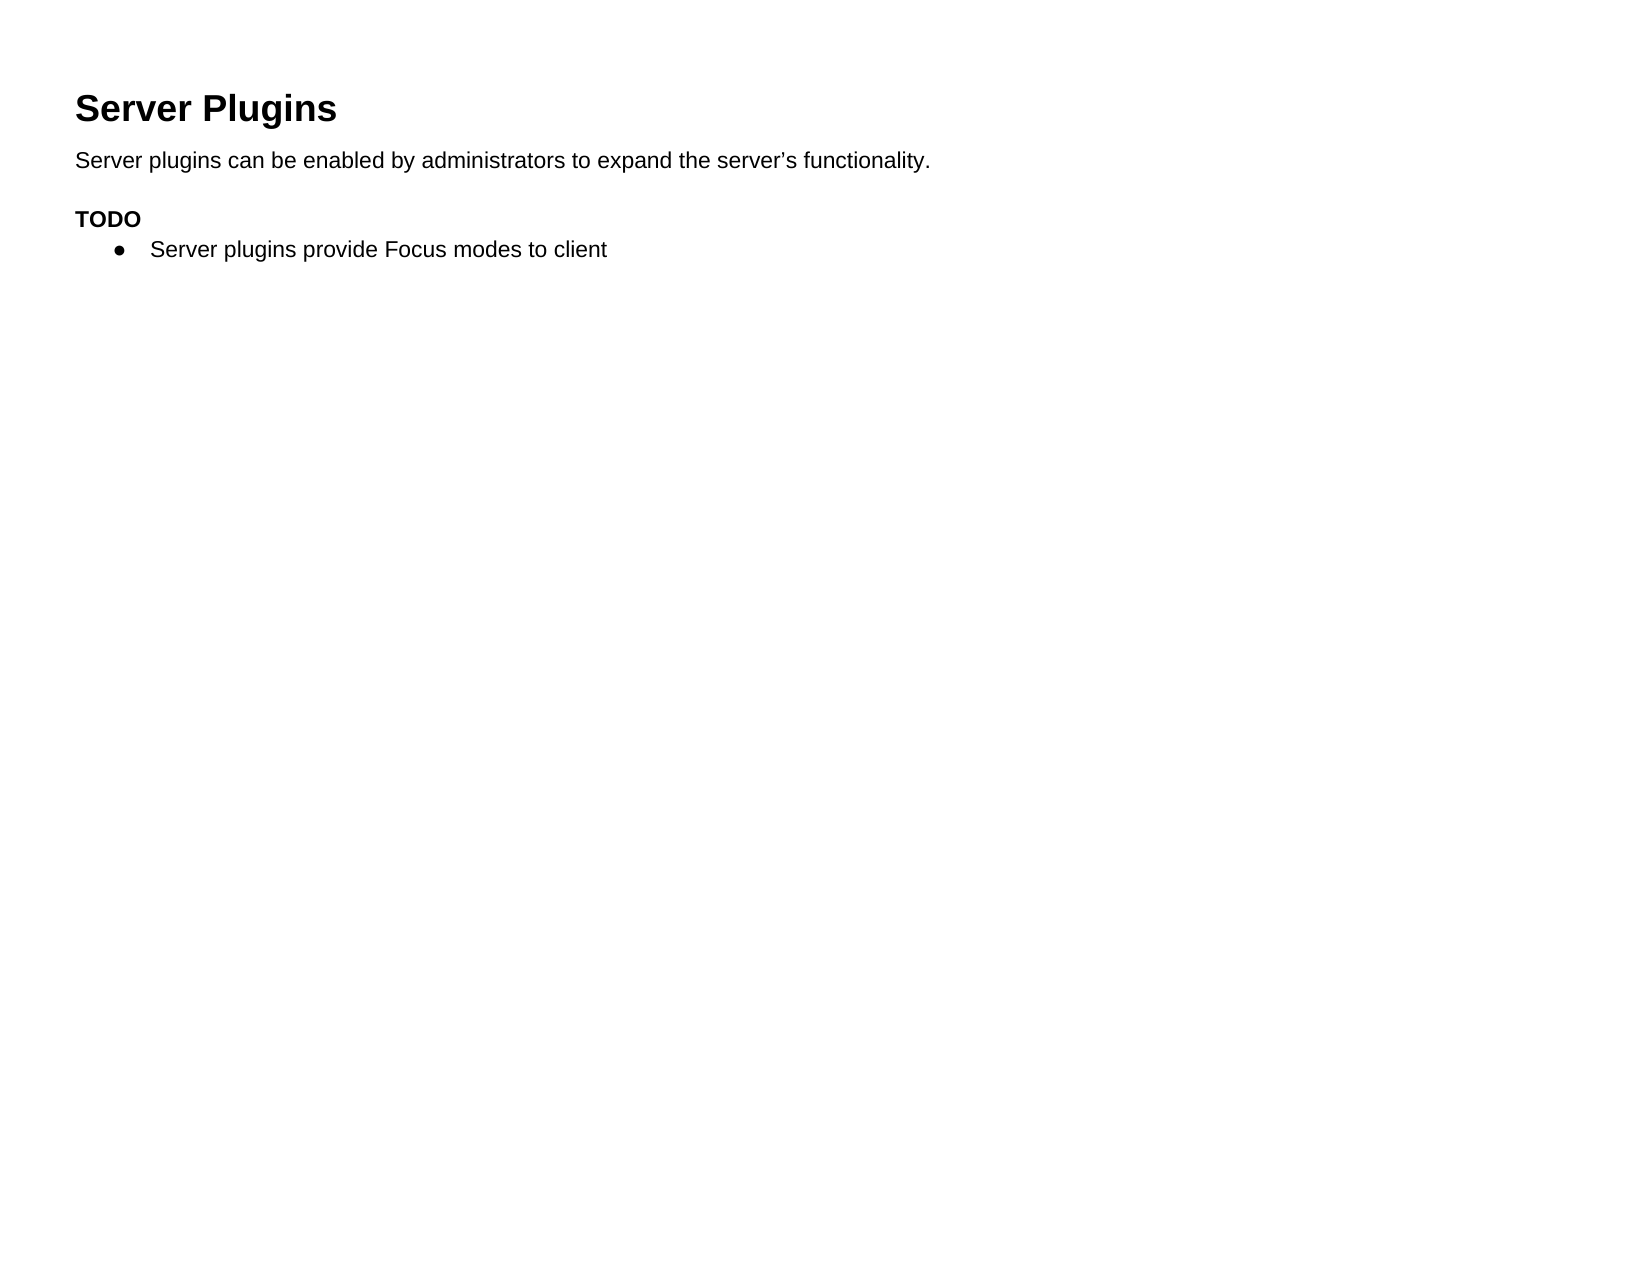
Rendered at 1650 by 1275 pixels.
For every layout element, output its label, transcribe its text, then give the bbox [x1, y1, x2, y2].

text Server plugins can be enabled by administrators to expand the server’s functionality. [75, 148, 1312, 174]
subtitle Server Plugins [75, 87, 1312, 129]
list Server plugins provide Focus modes to client [112, 236, 1312, 262]
text TODO [75, 207, 1312, 232]
